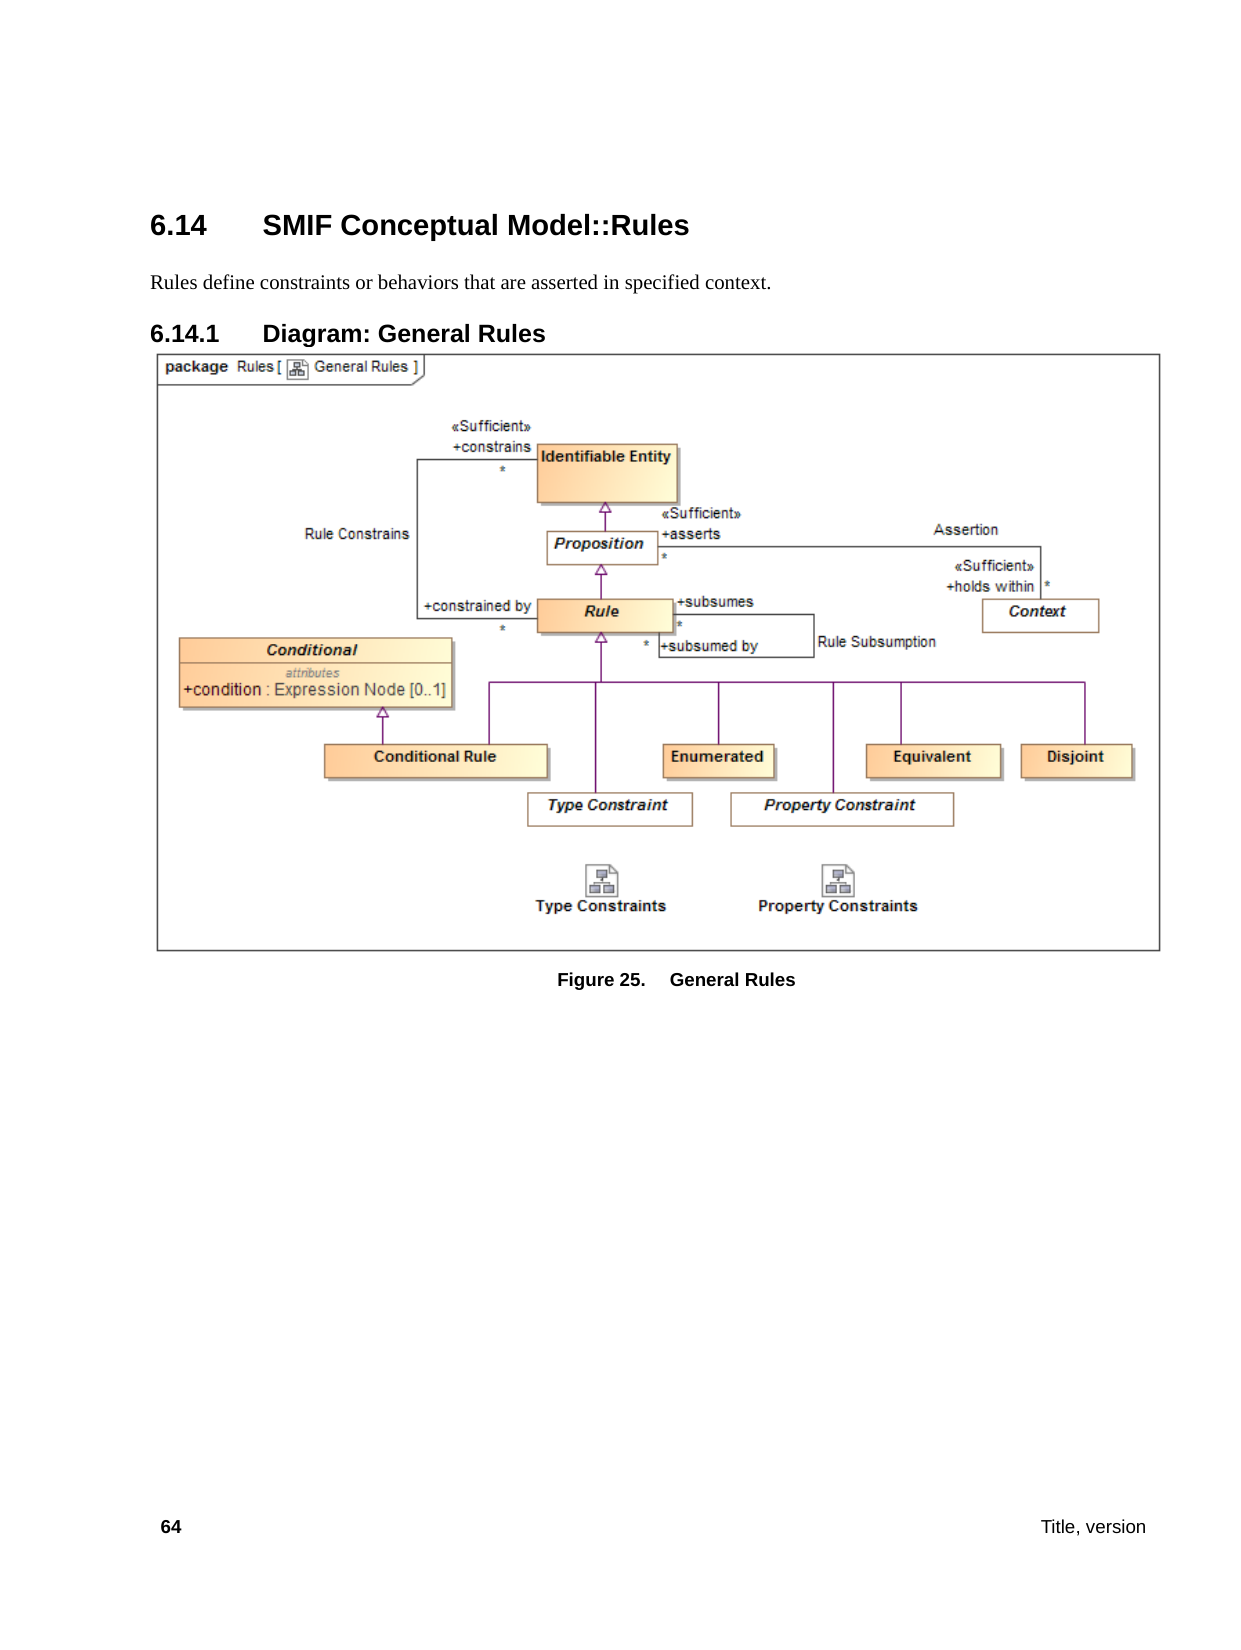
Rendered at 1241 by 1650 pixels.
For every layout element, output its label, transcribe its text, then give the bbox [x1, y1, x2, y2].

text Rules define constraints or behaviors that are asserted in specified context. [150, 270, 1165, 294]
subtitle Diagram: General Rules [150, 319, 1165, 347]
list General Rules [187, 969, 1165, 991]
picture [150, 347, 1166, 957]
subtitle SMIF Conceptual Model::Rules [150, 208, 1165, 241]
